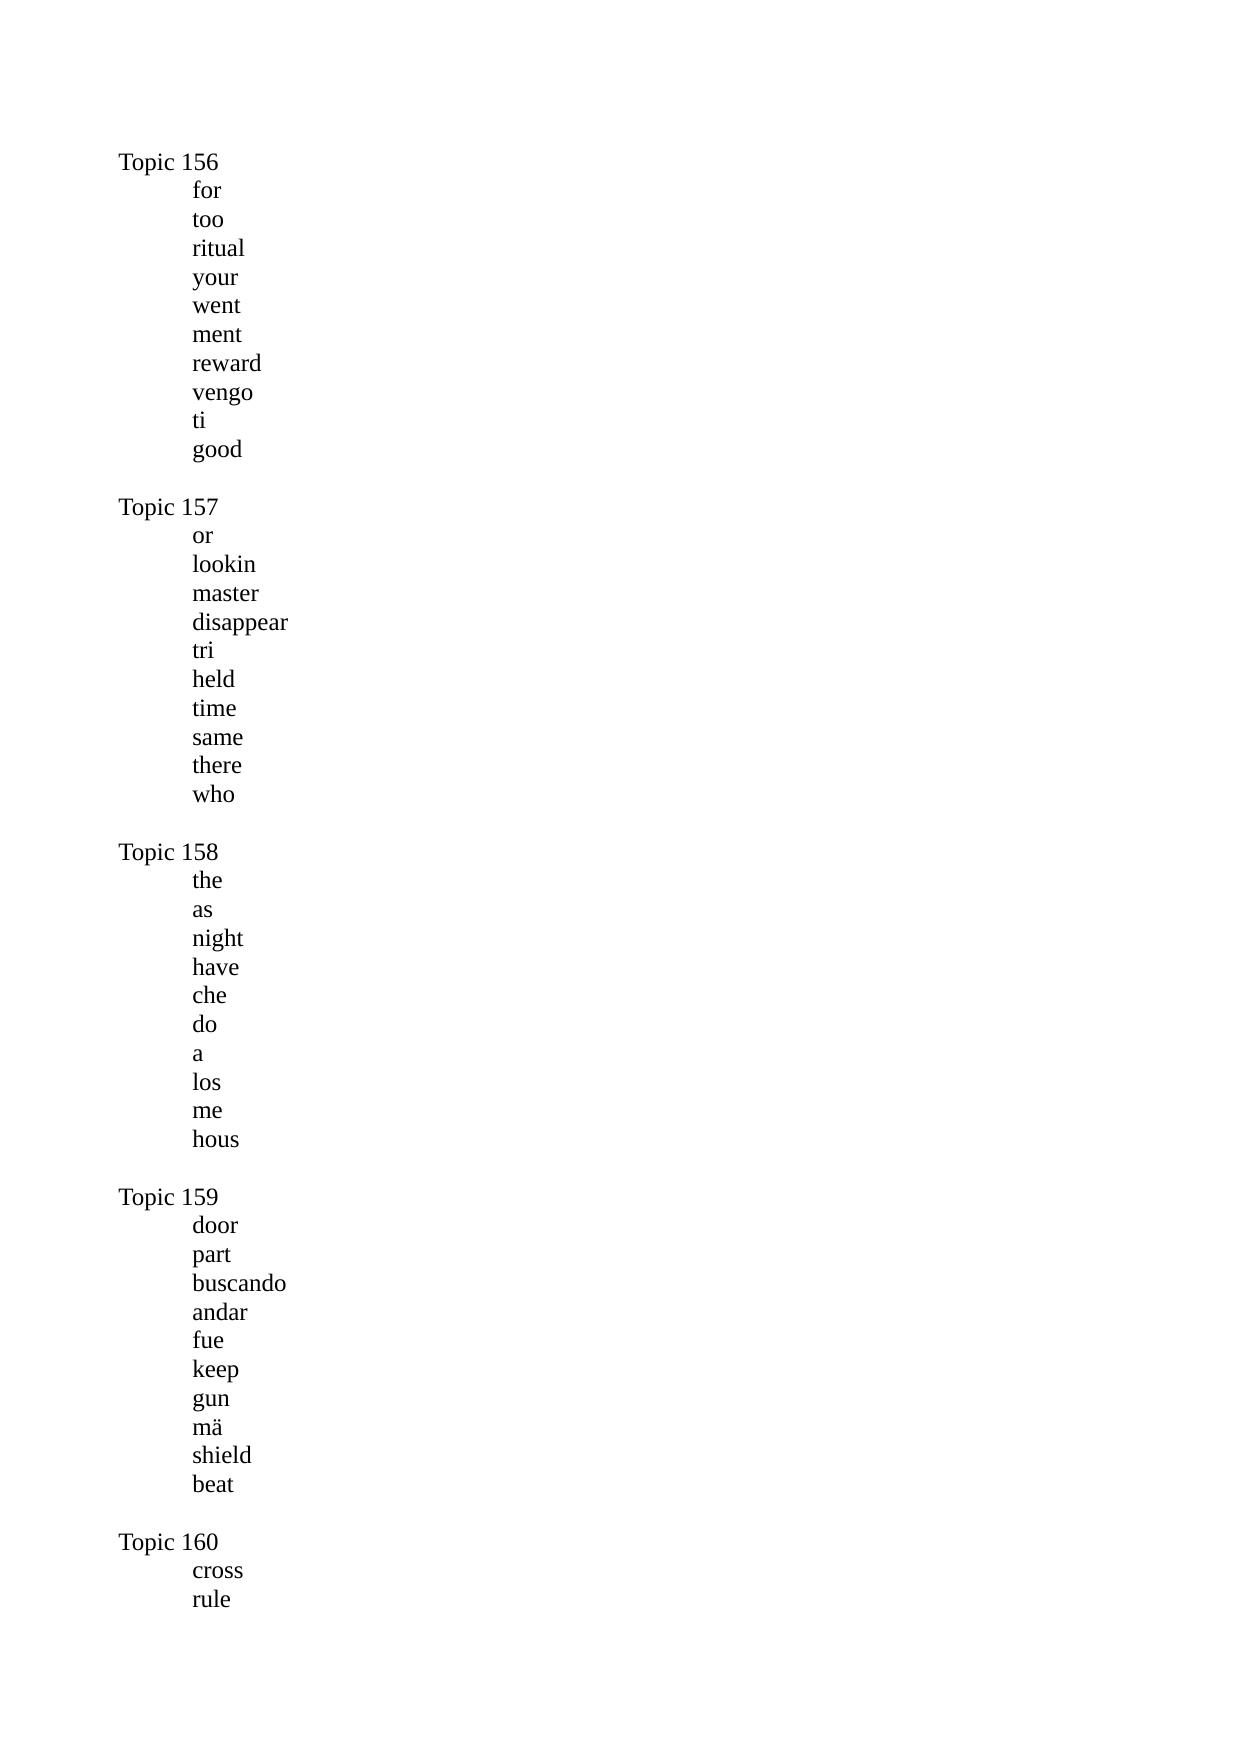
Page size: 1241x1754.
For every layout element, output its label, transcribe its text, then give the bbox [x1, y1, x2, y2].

text night [118, 923, 1122, 952]
text andar [118, 1297, 1122, 1326]
text held [118, 664, 1122, 693]
text buscando [118, 1268, 1122, 1297]
text do [118, 1009, 1122, 1038]
text me [118, 1096, 1122, 1124]
text as [118, 894, 1122, 923]
text reward [118, 348, 1122, 377]
text keep [118, 1354, 1122, 1383]
text Topic 156 [118, 147, 1122, 176]
text the [118, 866, 1122, 894]
text a [118, 1038, 1122, 1067]
text master [118, 578, 1122, 607]
text mä [118, 1412, 1122, 1441]
text went [118, 291, 1122, 319]
text too [118, 204, 1122, 233]
text lookin [118, 549, 1122, 578]
text ritual [118, 233, 1122, 262]
text or [118, 521, 1122, 549]
text hous [118, 1124, 1122, 1153]
text door [118, 1211, 1122, 1239]
text part [118, 1239, 1122, 1268]
text cross [118, 1556, 1122, 1584]
text have [118, 952, 1122, 981]
text vengo [118, 377, 1122, 406]
text ti [118, 406, 1122, 434]
text for [118, 176, 1122, 204]
text there [118, 751, 1122, 779]
text beat [118, 1469, 1122, 1498]
text who [118, 779, 1122, 808]
text che [118, 981, 1122, 1009]
text disappear [118, 607, 1122, 636]
text Topic 160 [118, 1527, 1122, 1556]
text Topic 159 [118, 1182, 1122, 1211]
text tri [118, 636, 1122, 664]
text gun [118, 1383, 1122, 1412]
text fue [118, 1326, 1122, 1354]
text same [118, 722, 1122, 751]
text Topic 158 [118, 837, 1122, 866]
text your [118, 262, 1122, 291]
text ment [118, 319, 1122, 348]
text time [118, 693, 1122, 722]
text shield [118, 1441, 1122, 1469]
text rule [118, 1584, 1122, 1613]
text los [118, 1067, 1122, 1096]
text good [118, 434, 1122, 463]
text Topic 157 [118, 492, 1122, 521]
